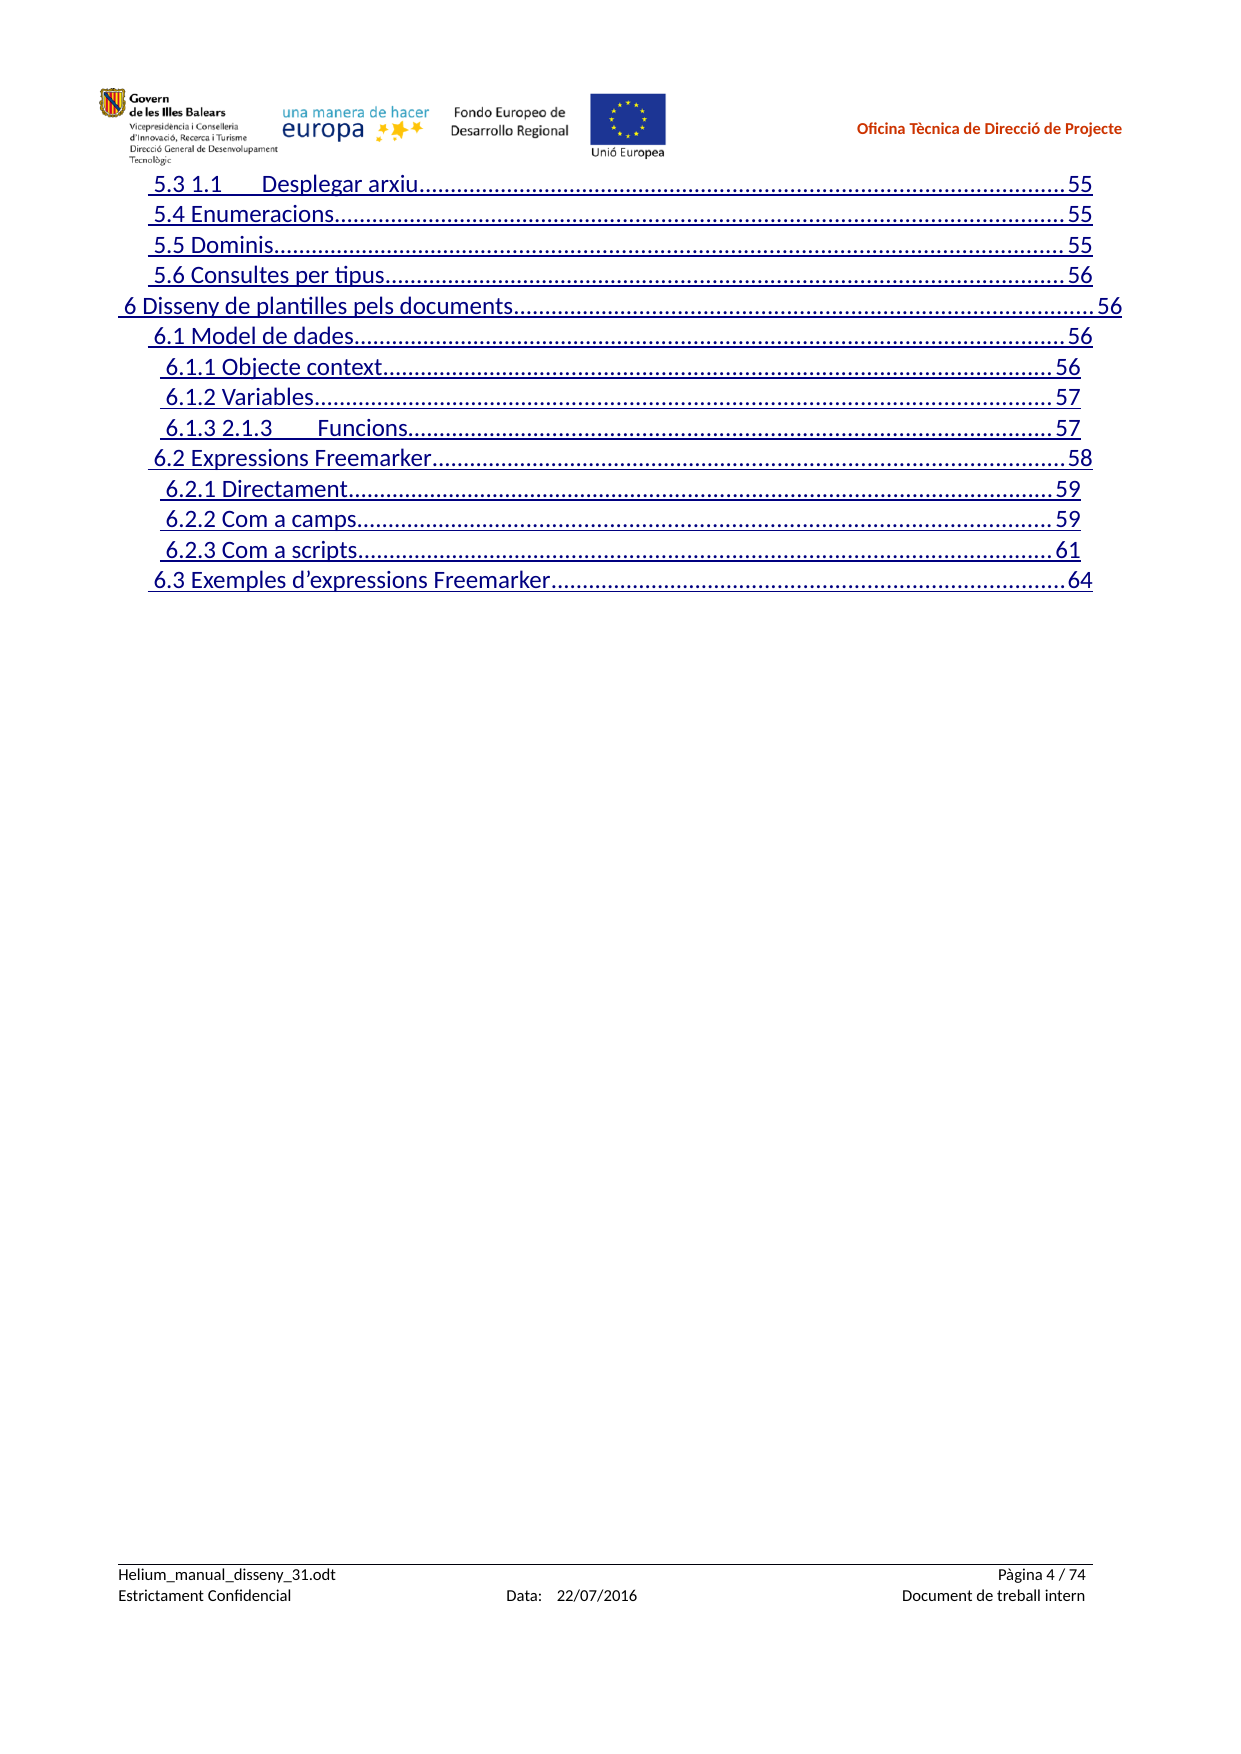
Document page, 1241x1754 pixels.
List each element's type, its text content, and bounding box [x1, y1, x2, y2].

text 6.1.3 2.1.3 Funcions 57 [160, 412, 1122, 443]
text 6 Disseny de plantilles pels documents 56 [118, 290, 1122, 316]
text 6.1.2 Variables 57 [160, 382, 1122, 412]
text 6.2 Expressions Freemarker 58 [148, 443, 1122, 473]
text 6.2.3 Com a scripts 61 [160, 534, 1122, 565]
text 5.4 Enumeracions 55 [148, 198, 1122, 229]
text 5.5 Dominis 55 [148, 229, 1122, 259]
picture [99, 87, 668, 166]
text 6.2.2 Com a camps 59 [160, 504, 1122, 534]
text 5.6 Consultes per tipus 56 [148, 259, 1122, 290]
text 6.1 Model de dades 56 [148, 321, 1122, 351]
text 5.3 1.1 Desplegar arxiu 55 [148, 168, 1122, 198]
text 6.1.1 Objecte context 56 [160, 351, 1122, 382]
text 6.2.1 Directament 59 [160, 473, 1122, 504]
text 6.3 Exemples d’expressions Freemarker 64 [148, 565, 1122, 595]
